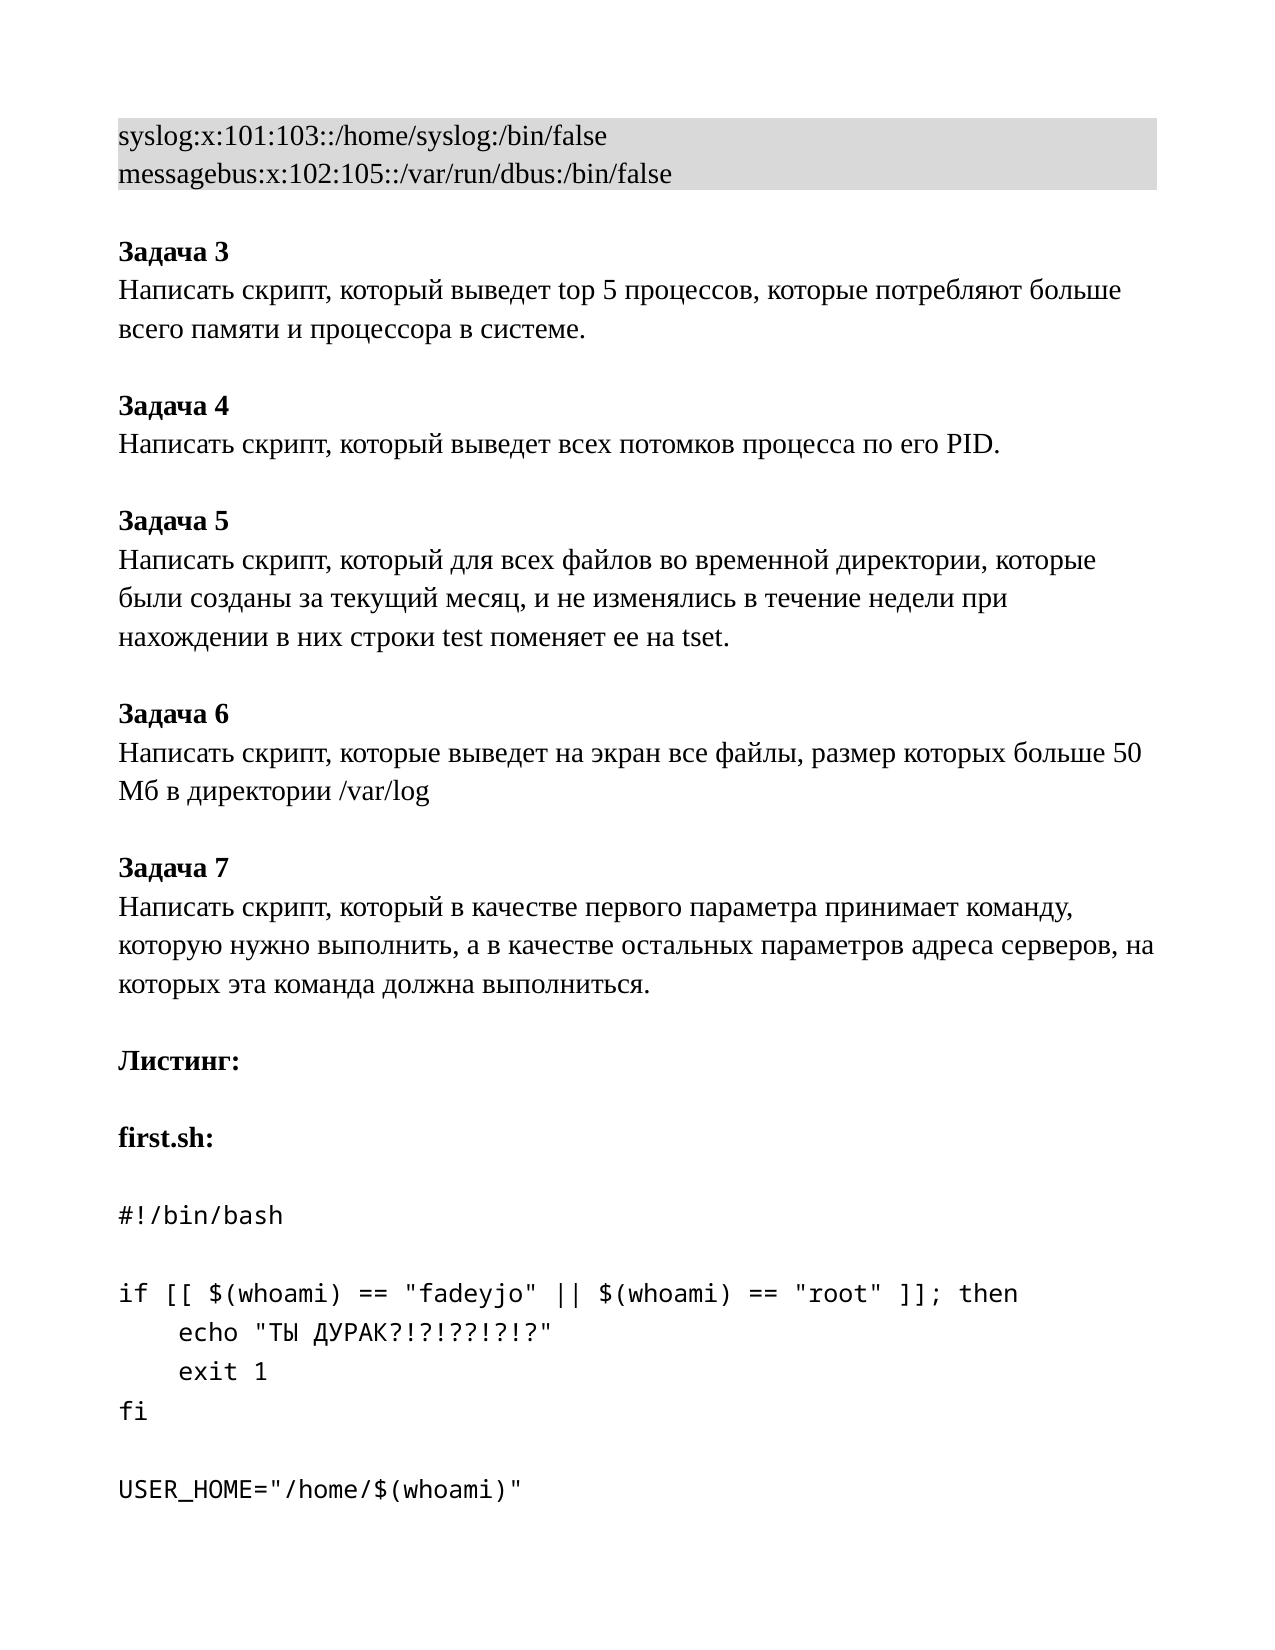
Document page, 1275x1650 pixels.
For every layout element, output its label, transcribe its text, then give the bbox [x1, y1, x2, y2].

text Задача 4 [118, 388, 1157, 421]
text Задача 5 [118, 503, 1157, 537]
text Задача 3 [118, 234, 1157, 267]
text echo "ТЫ ДУРАК?!?!??!?!?" [118, 1315, 1157, 1349]
text USER_HOME="/home/$(whoami)" [118, 1471, 1157, 1506]
text #!/bin/bash [118, 1197, 1157, 1231]
text syslog:x:101:103::/home/syslog:/bin/false [118, 118, 1157, 152]
text exit 1 [118, 1354, 1157, 1388]
text Листинг: [118, 1043, 1157, 1077]
text fi [118, 1393, 1157, 1427]
text Написать скрипт, который для всех файлов во временной директории, которые были созданы за текущий месяц, и не изменялись в течение недели при нахождении в них строки test поменяет ее на tset. [118, 542, 1157, 653]
text Написать скрипт, который выведет всех потомков процесса по его PID. [118, 426, 1157, 460]
text if [[ $(whoami) == "fadeyjo" || $(whoami) == "root" ]]; then [118, 1276, 1157, 1310]
text Задача 7 [118, 850, 1157, 884]
text Написать скрипт, который в качестве первого параметра принимает команду, которую нужно выполнить, а в качестве остальных параметров адреса серверов, на которых эта команда должна выполниться. [118, 889, 1157, 999]
text Задача 6 [118, 696, 1157, 730]
text first.sh: [118, 1120, 1157, 1154]
text Написать скрипт, которые выведет на экран все файлы, размер которых больше 50 Мб в директории /var/log [118, 735, 1157, 807]
text Написать скрипт, который выведет top 5 процессов, которые потребляют больше всего памяти и процессора в системе. [118, 272, 1157, 344]
text messagebus:x:102:105::/var/run/dbus:/bin/false [118, 157, 1157, 190]
